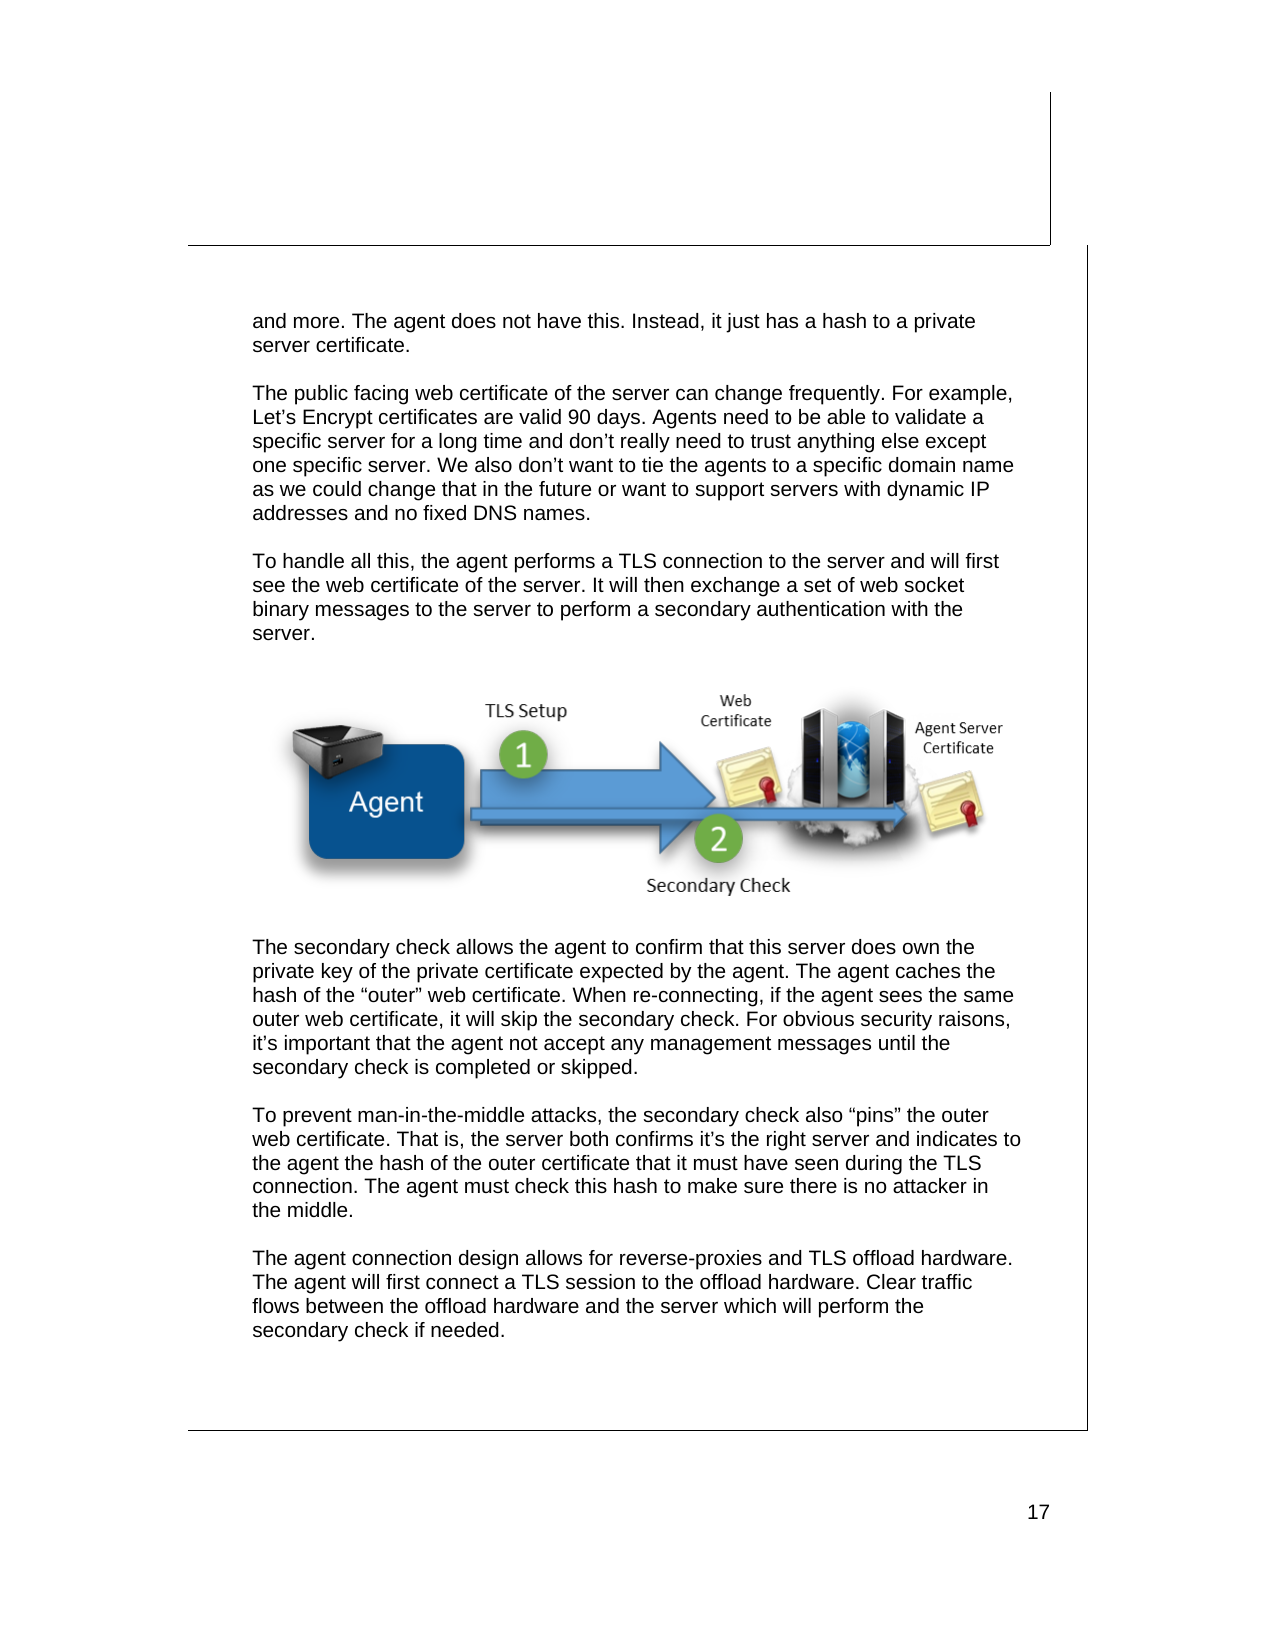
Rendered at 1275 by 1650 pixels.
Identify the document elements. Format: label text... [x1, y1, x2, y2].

text The public facing web certificate of the server can change frequently. For example, Let’s Encrypt certificates are valid 90 days. Agents need to be able to validate a specific server for a long time and don’t really need to trust anything else except one specific server. We also don’t want to tie the agents to a specific domain name as we could change that in the future or want to support servers with dynamic IP addresses and no fixed DNS names. [187, 381, 1087, 525]
text and more. The agent does not have this. Instead, it just has a hash to a private server certificate. [187, 245, 1087, 357]
text The agent connection design allows for reverse-proxies and TLS offload hardware. The agent will first connect a TLS session to the offload hardware. Clear traffic flows between the offload hardware and the server which will perform the secondary check if needed. [187, 1246, 1087, 1342]
text The secondary check allows the agent to confirm that this server does own the private key of the private certificate expected by the agent. The agent caches the hash of the “outer” web certificate. When re-connecting, if the agent sees the same outer web certificate, it will skip the secondary check. For obvious security raisons, it’s important that the agent not accept any management messages until the secondary check is completed or skipped. [187, 935, 1087, 1078]
text To handle all this, the agent performs a TLS connection to the server and will first see the web certificate of the server. It will then exchange a set of web socket binary messages to the server to perform a secondary authentication with the server. [187, 549, 1087, 645]
text To prevent man-in-the-middle attacks, the secondary check also “pins” the outer web certificate. That is, the server both confirms it’s the right server and indicates to the agent the hash of the outer certificate that it must have seen during the TLS connection. The agent must check this hash to make sure there is no attacker in the middle. [187, 1102, 1087, 1222]
